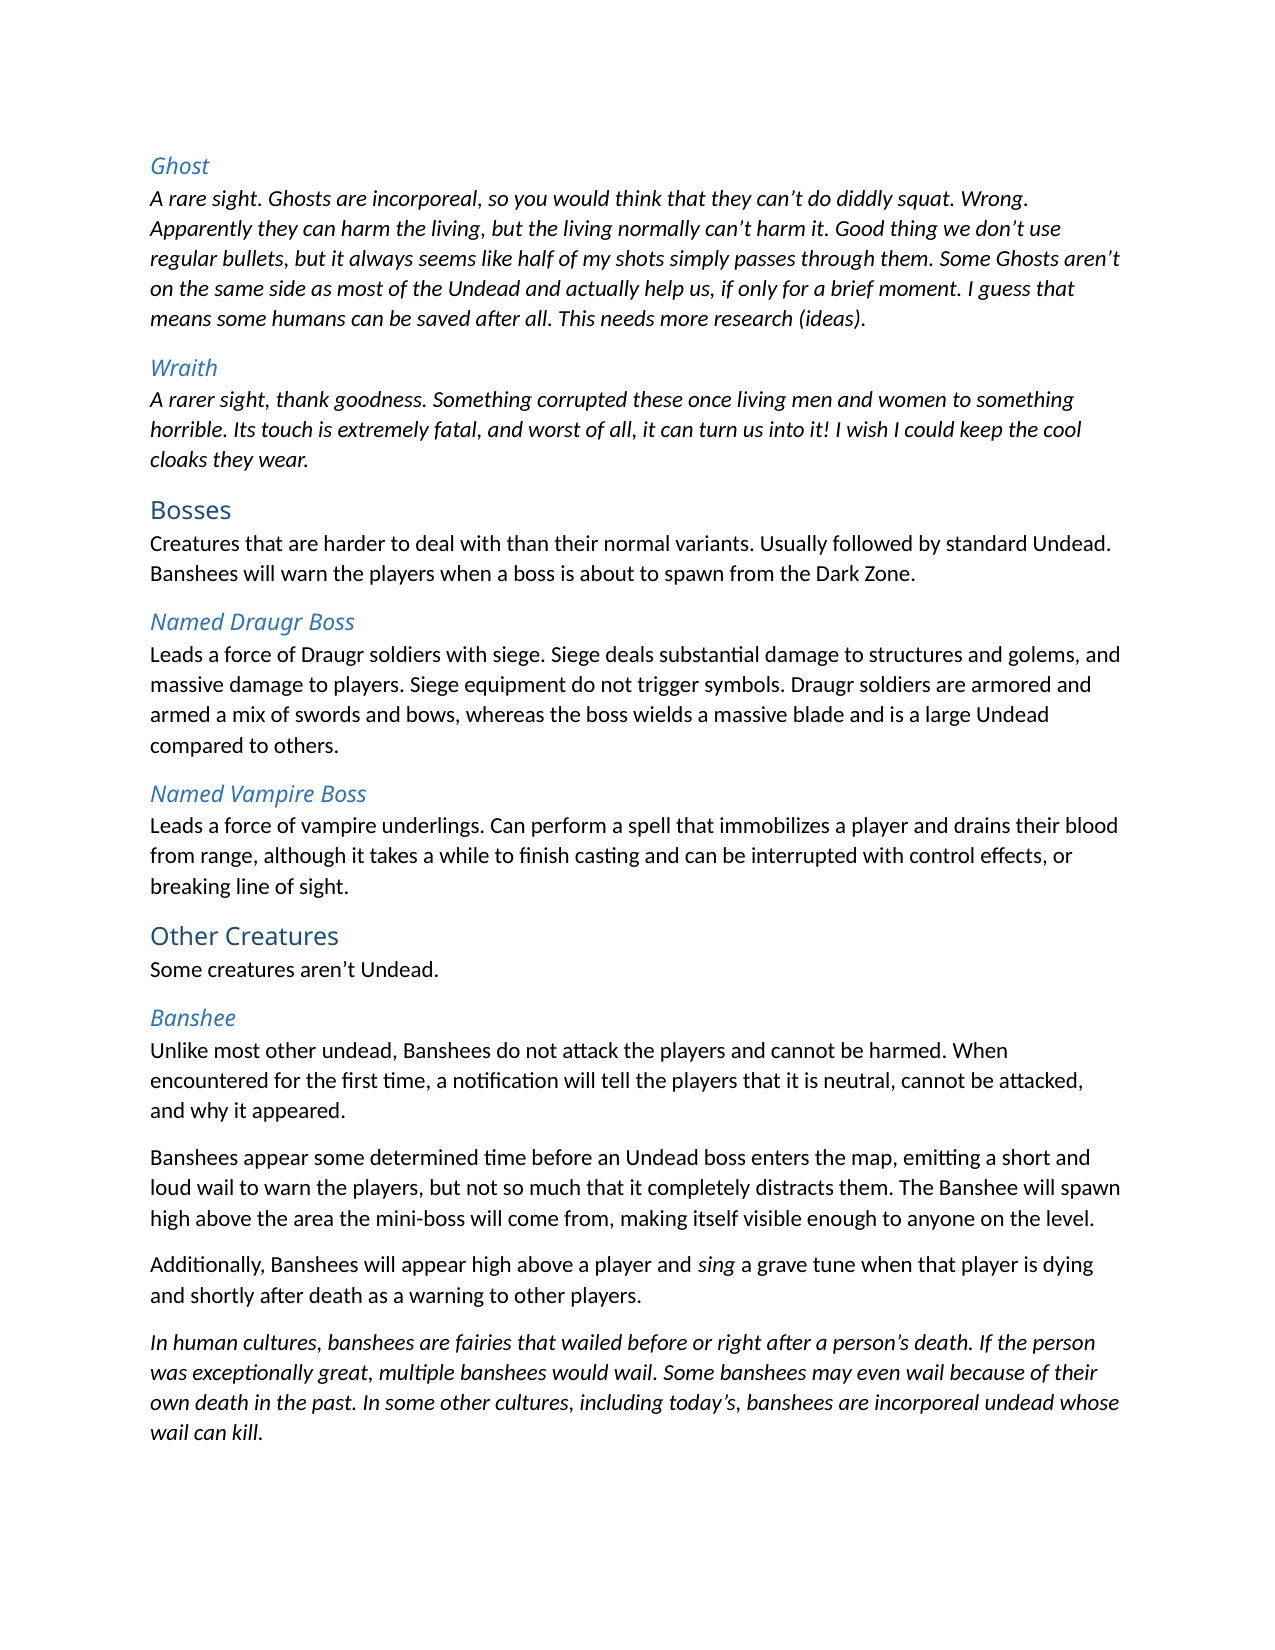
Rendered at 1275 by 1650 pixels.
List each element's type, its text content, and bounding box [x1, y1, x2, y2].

text Some creatures aren’t Undead. [150, 955, 1125, 983]
subtitle Ghost [150, 150, 1125, 181]
subtitle Banshee [150, 1002, 1125, 1033]
text A rare sight. Ghosts are incorporeal, so you would think that they can’t do diddly squat. Wrong. Apparently they can harm the living, but the living normally can’t harm it. Good thing we don’t use regular bullets, but it always seems like half of my shots simply passes through them. Some Ghosts aren’t on the same side as most of the Undead and actually help us, if only for a brief moment. I guess that means some humans can be saved after all. This needs more research (ideas). [150, 184, 1125, 333]
text Unlike most other undead, Banshees do not attack the players and cannot be harmed. When encountered for the first time, a notification will tell the players that it is neutral, cannot be attacked, and why it appeared. [150, 1036, 1125, 1124]
subtitle Wraith [150, 351, 1125, 383]
subtitle Named Vampire Boss [150, 778, 1125, 809]
text A rarer sight, thank goodness. Something corrupted these once living men and women to something horrible. Its touch is extremely fatal, and worst of all, it can turn us into it! I wish I could keep the cool cloaks they wear. [150, 385, 1125, 474]
subtitle Bosses [150, 492, 1125, 527]
text Creatures that are harder to deal with than their normal variants. Usually followed by standard Undead. Banshees will warn the players when a boss is about to spawn from the Dark Zone. [150, 529, 1125, 587]
text Leads a force of vampire underlings. Can perform a spell that immobilizes a player and drains their blood from range, although it takes a while to finish casting and can be interrupted with control effects, or breaking line of sight. [150, 811, 1125, 900]
text Leads a force of Draugr soldiers with siege. Siege deals substantial damage to structures and golems, and massive damage to players. Siege equipment do not trigger symbols. Draugr soldiers are armored and armed a mix of swords and bows, whereas the boss wields a massive blade and is a large Undead compared to others. [150, 640, 1125, 759]
text Additionally, Banshees will appear high above a player and sing a grave tune when that player is dying and shortly after death as a warning to other players. [150, 1251, 1125, 1309]
text Banshees appear some determined time before an Undead boss enters the map, emitting a short and loud wail to warn the players, but not so much that it completely distracts them. The Banshee will spawn high above the area the mini-boss will come from, making itself visible enough to anyone on the level. [150, 1143, 1125, 1232]
subtitle Other Creatures [150, 919, 1125, 953]
subtitle Named Draugr Boss [150, 606, 1125, 638]
text In human cultures, banshees are fairies that wailed before or right after a person’s death. If the person was exceptionally great, multiple banshees would wail. Some banshees may even wail because of their own death in the past. In some other cultures, including today’s, banshees are incorporeal undead whose wail can kill. [150, 1328, 1125, 1446]
